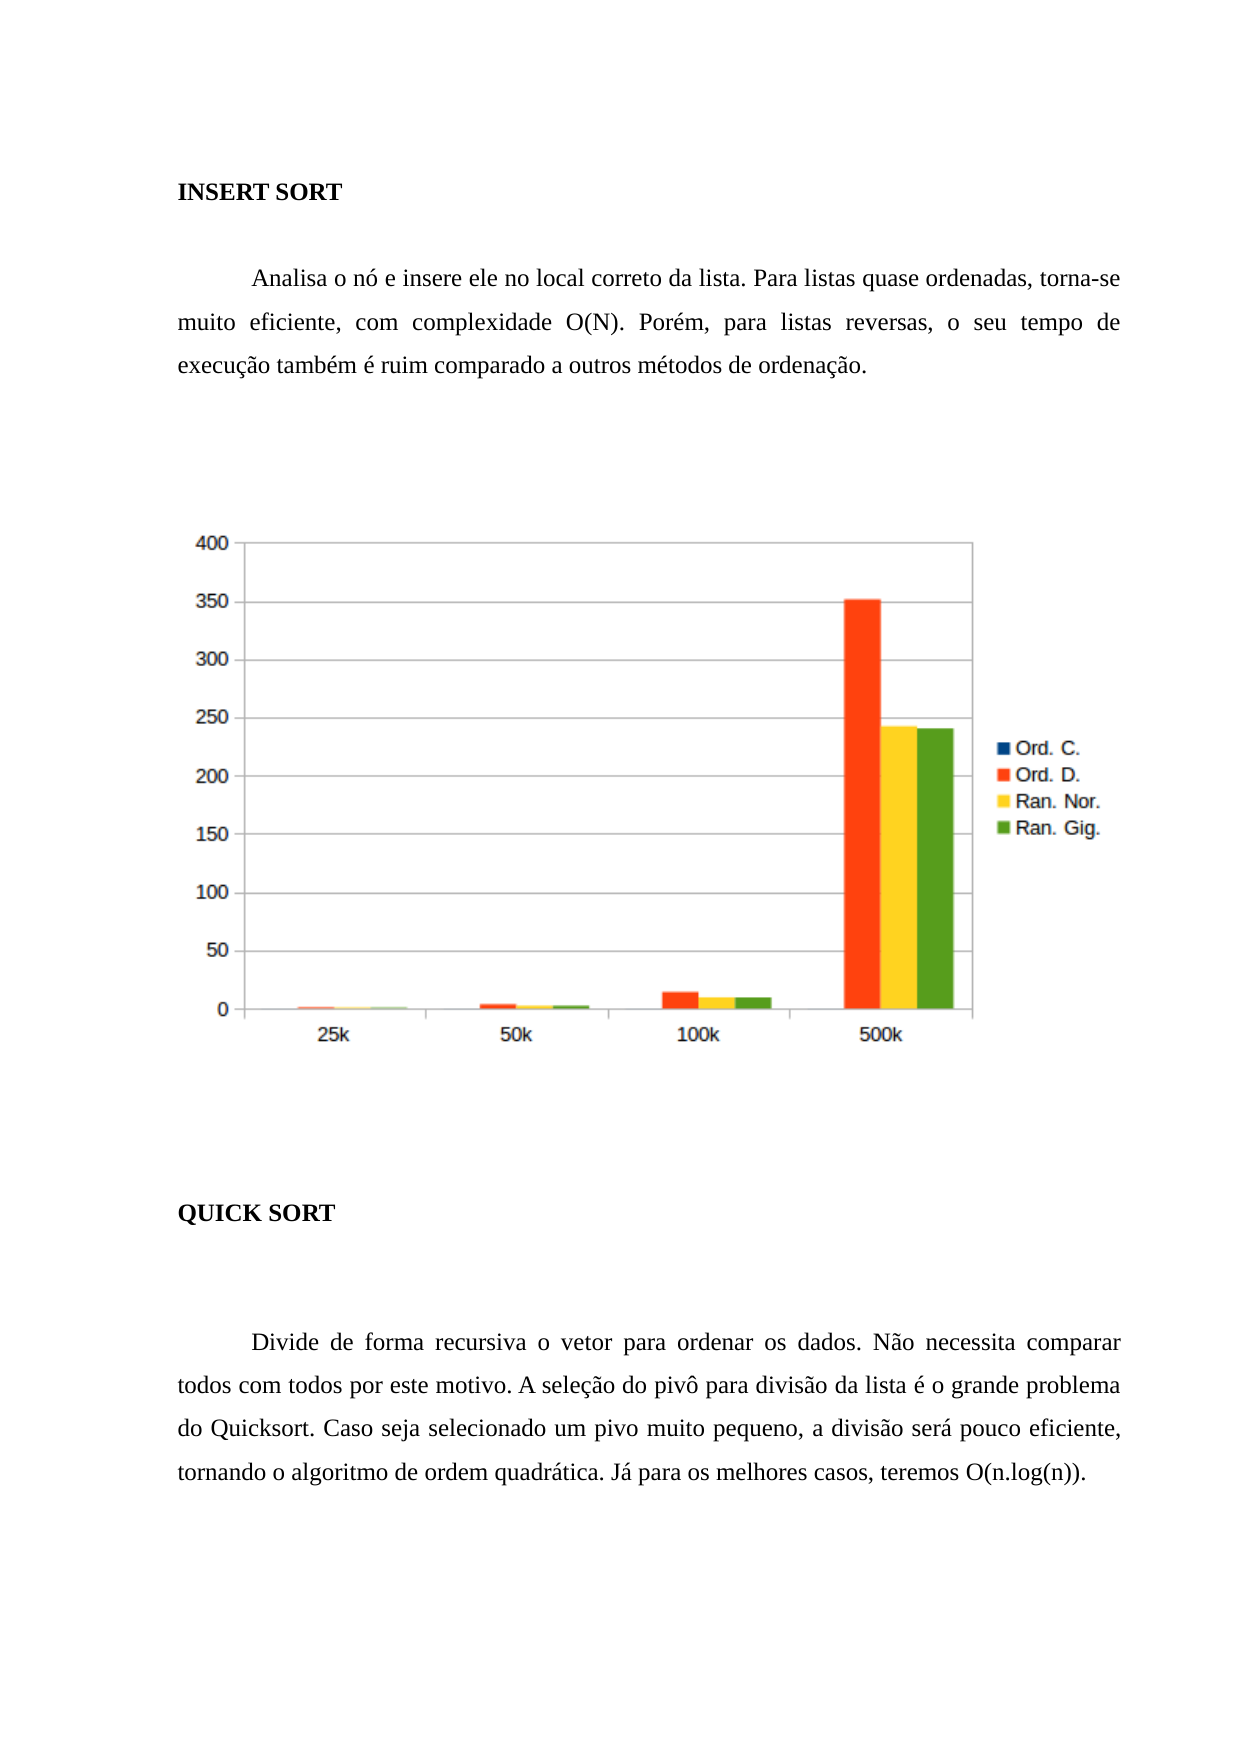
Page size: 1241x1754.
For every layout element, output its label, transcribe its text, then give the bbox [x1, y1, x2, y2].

picture [177, 522, 1122, 1054]
text QUICK SORT [177, 1198, 1122, 1227]
text Analisa o nó e insere ele no local correto da lista. Para listas quase ordenadas, torna-se muito eficiente, com complexidade O(N). Porém, para listas reversas, o seu tempo de execução também é ruim comparado a outros métodos de ordenação. [177, 263, 1122, 378]
text Divide de forma recursiva o vetor para ordenar os dados. Não necessita comparar todos com todos por este motivo. A seleção do pivô para divisão da lista é o grande problema do Quicksort. Caso seja selecionado um pivo muito pequeno, a divisão será pouco eficiente, tornando o algoritmo de ordem quadrática. Já para os melhores casos, teremos O(n.log(n)). [177, 1327, 1122, 1485]
text INSERT SORT [177, 177, 1122, 206]
